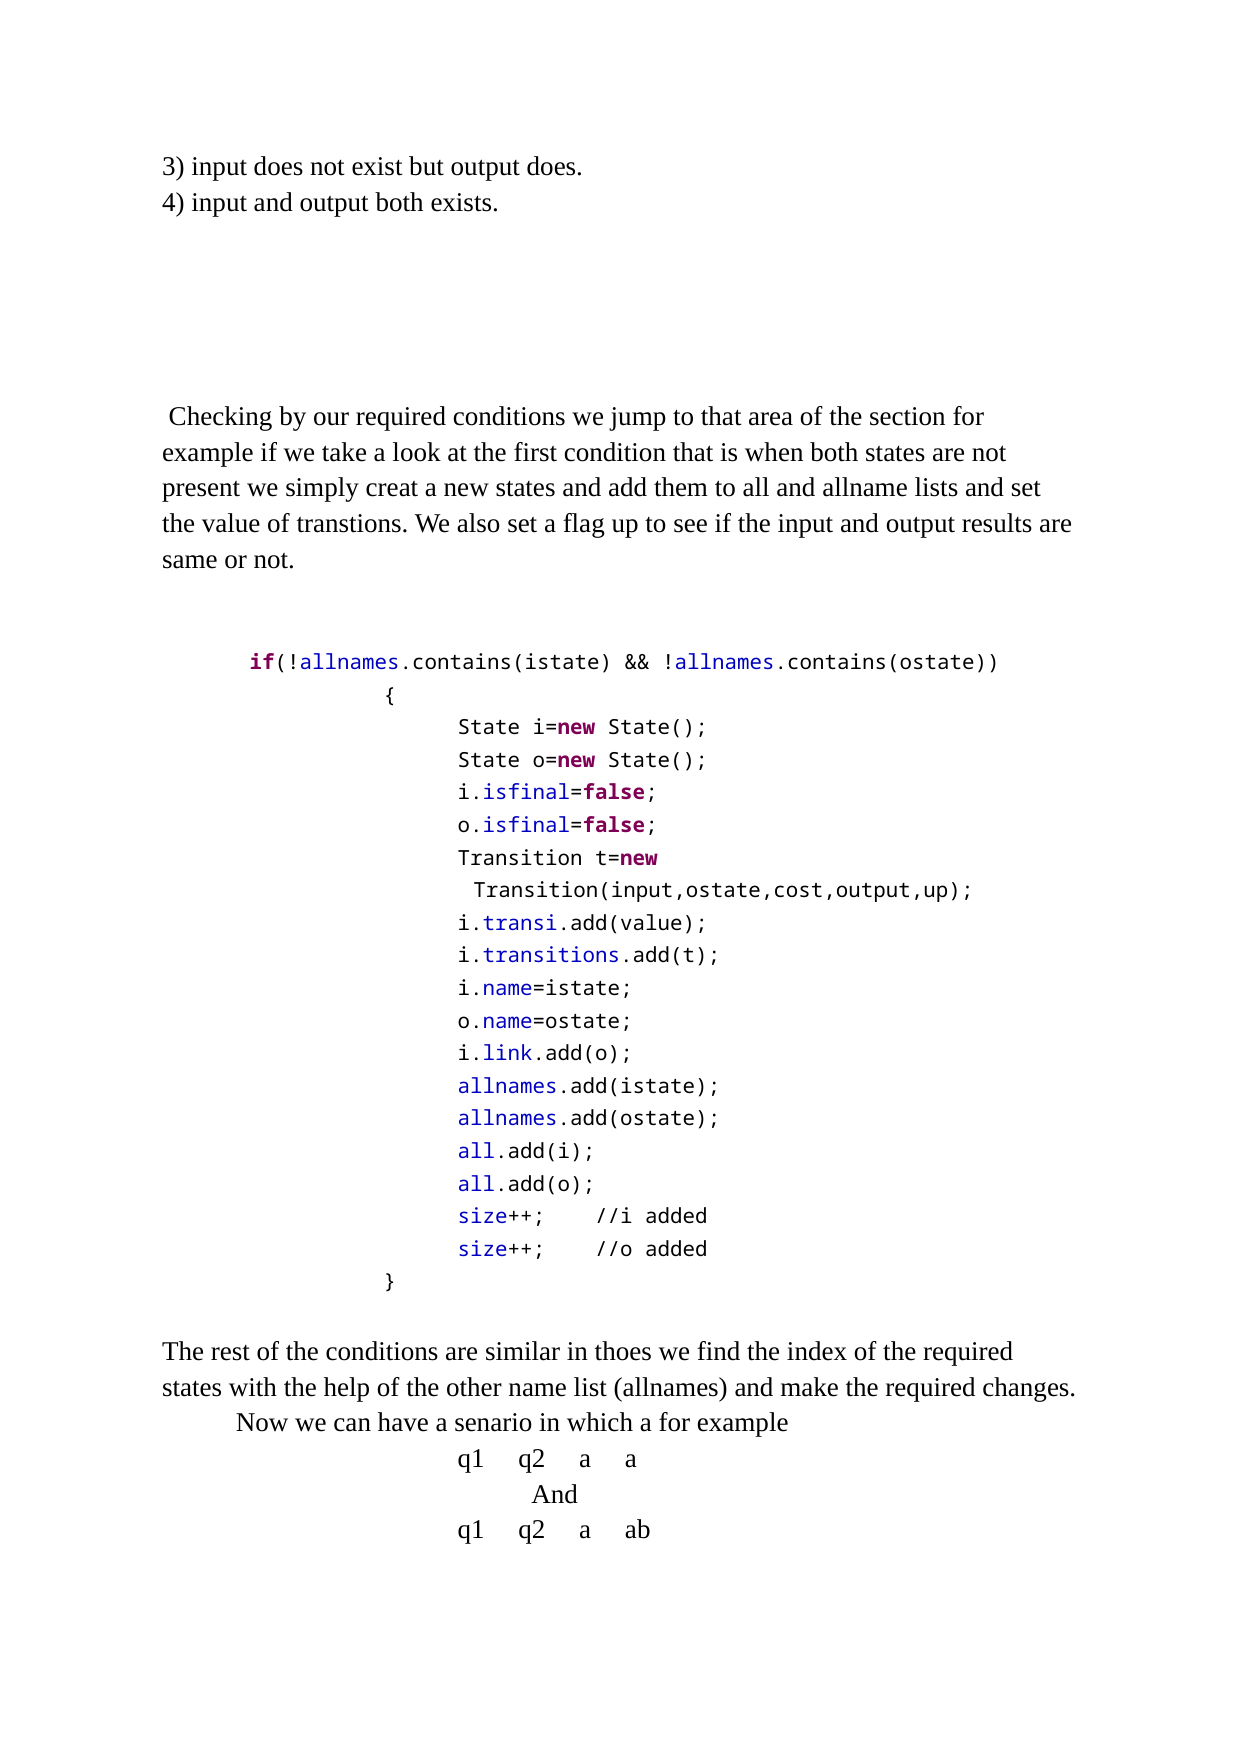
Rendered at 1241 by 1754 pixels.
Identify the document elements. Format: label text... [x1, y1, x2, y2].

text i.transi.add(value); [162, 908, 1078, 936]
text i.transitions.add(t); [162, 941, 1078, 969]
text i.name=istate; [162, 973, 1078, 1002]
text The rest of the conditions are similar in thoes we find the index of the required states with the help of the other name list (allnames) and make the required changes. [162, 1335, 1078, 1402]
text o.isfinal=false; [162, 810, 1078, 838]
text State o=new State(); [162, 745, 1078, 773]
text 4) input and output both exists. [162, 186, 1078, 217]
text { [162, 680, 1078, 708]
text Transition t=new Transition(input,ostate,cost,output,up); [162, 843, 1078, 904]
text q1 q2 a a [162, 1442, 1078, 1473]
text i.isfinal=false; [162, 777, 1078, 806]
text all.add(o); [162, 1169, 1078, 1197]
text size++; //i added [162, 1201, 1078, 1230]
text q1 q2 a ab [162, 1513, 1078, 1545]
text all.add(i); [162, 1136, 1078, 1164]
text allnames.add(istate); [162, 1071, 1078, 1099]
text 3) input does not exist but output does. [162, 150, 1078, 181]
text State i=new State(); [162, 712, 1078, 741]
text if(!allnames.contains(istate) && !allnames.contains(ostate)) [162, 647, 1078, 676]
text Checking by our required conditions we jump to that area of the section for example if we take a look at the first condition that is when both states are not present we simply creat a new states and add them to all and allname lists and set the value of transtions. We also set a flag up to see if the input and output results are same or not. [162, 400, 1078, 574]
text allnames.add(ostate); [162, 1103, 1078, 1132]
text And [162, 1478, 1078, 1509]
text i.link.add(o); [162, 1038, 1078, 1067]
text } [162, 1267, 1078, 1295]
text Now we can have a senario in which a for example [162, 1406, 1078, 1437]
text o.name=ostate; [162, 1006, 1078, 1034]
text size++; //o added [162, 1234, 1078, 1262]
